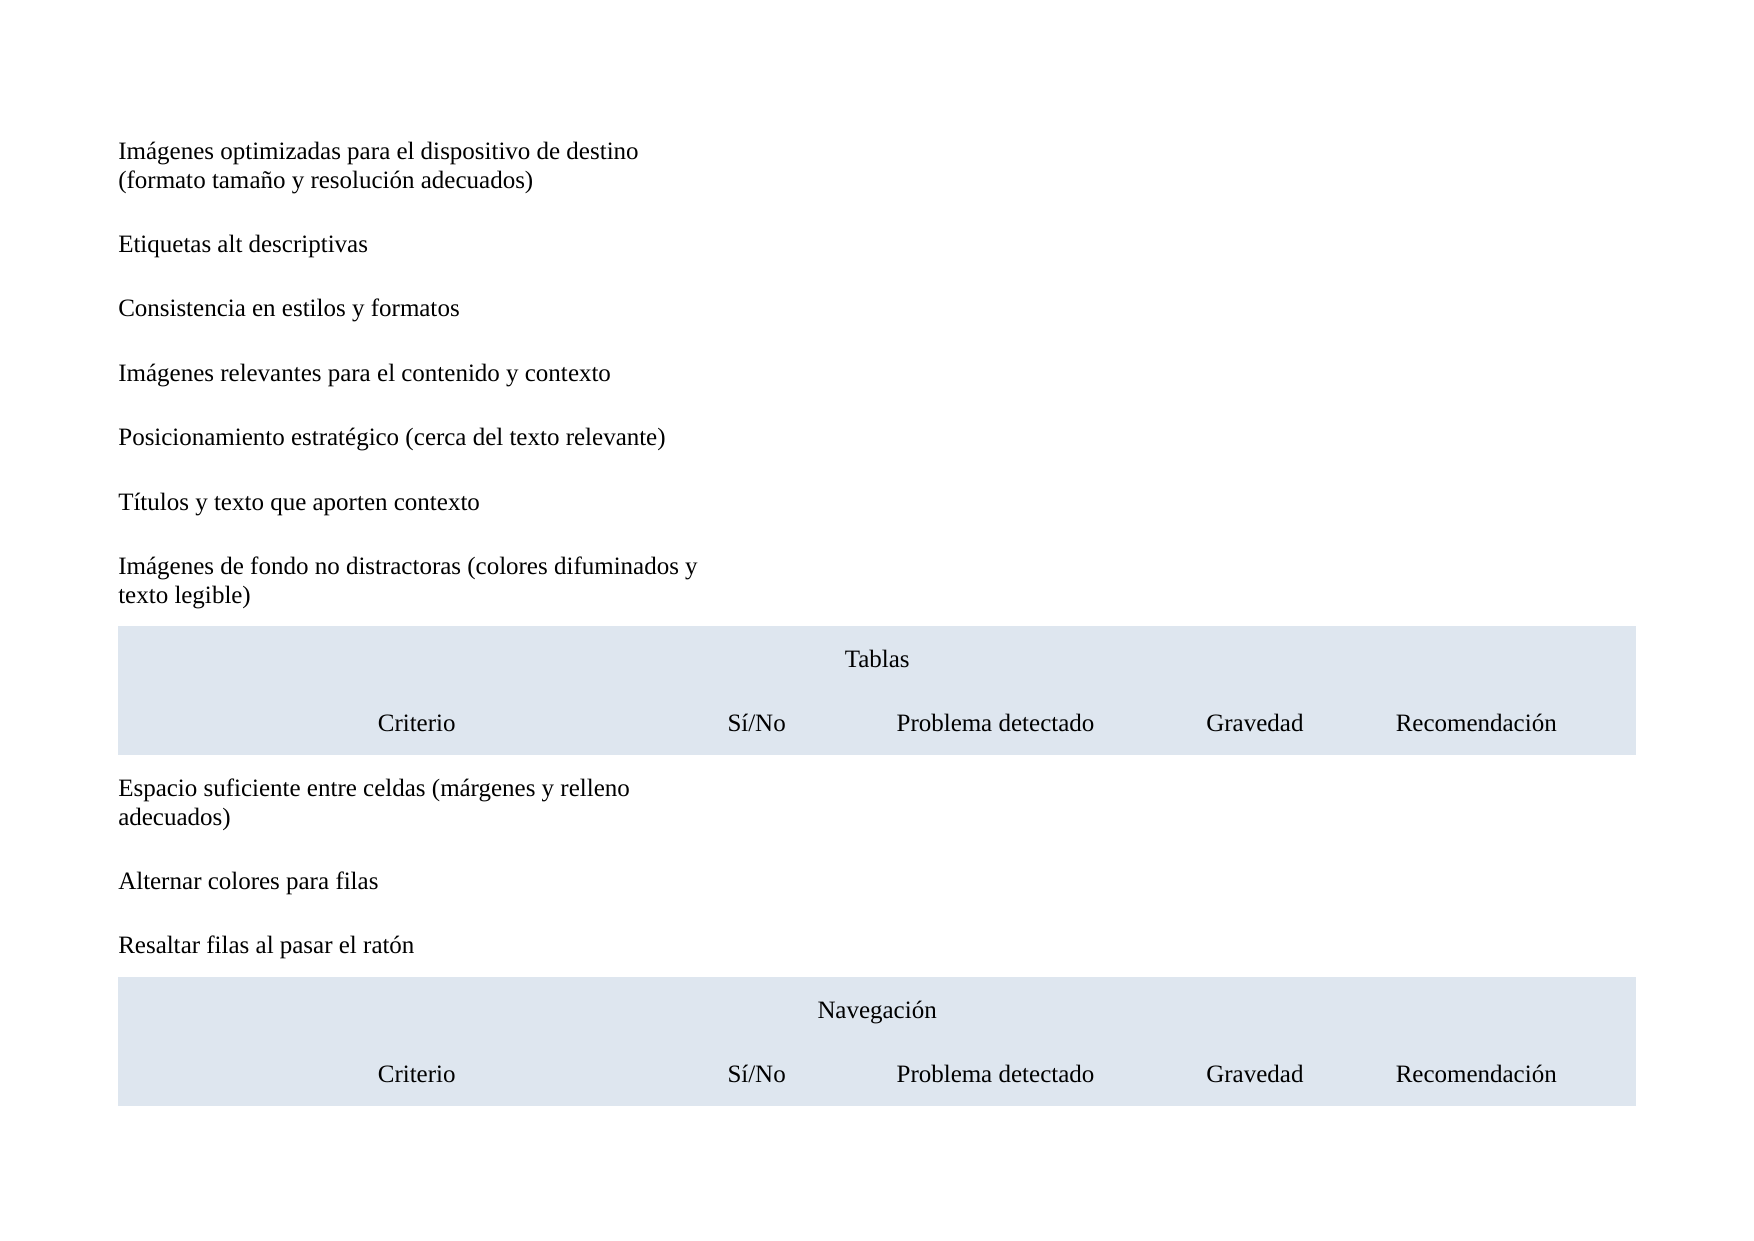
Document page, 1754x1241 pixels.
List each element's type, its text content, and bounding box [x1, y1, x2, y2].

table_cell [1316, 211, 1636, 276]
table_cell [715, 211, 798, 276]
table_cell [1193, 755, 1316, 848]
table_cell Problema detectado [798, 691, 1193, 755]
table_cell [1193, 276, 1316, 340]
table_cell [1316, 118, 1636, 211]
table_cell Resaltar filas al pasar el ratón [118, 913, 715, 977]
table_cell [1316, 276, 1636, 340]
table_cell [715, 118, 798, 211]
table_cell Navegación [118, 977, 1636, 1041]
table_cell [1193, 404, 1316, 469]
table_cell Etiquetas alt descriptivas [118, 211, 715, 276]
table_cell Alternar colores para filas [118, 848, 715, 912]
table_cell Criterio [118, 1041, 715, 1106]
table_cell [798, 533, 1193, 626]
table_cell [1193, 848, 1316, 912]
table_cell [798, 340, 1193, 404]
table_cell [1193, 533, 1316, 626]
table_cell [1193, 469, 1316, 533]
table_cell [1193, 118, 1316, 211]
table_cell [798, 848, 1193, 912]
table_cell Sí/No [715, 691, 798, 755]
table_cell [1193, 211, 1316, 276]
table_cell [715, 404, 798, 469]
table_cell [798, 404, 1193, 469]
table_cell [715, 340, 798, 404]
table_cell [798, 118, 1193, 211]
table_cell Consistencia en estilos y formatos [118, 276, 715, 340]
table_cell Posicionamiento estratégico (cerca del texto relevante) [118, 404, 715, 469]
table_cell [1316, 848, 1636, 912]
table_cell [715, 848, 798, 912]
table_cell Gravedad [1193, 1041, 1316, 1106]
table_cell Sí/No [715, 1041, 798, 1106]
table_cell [1193, 913, 1316, 977]
table_cell Tablas [118, 626, 1636, 691]
table_cell [715, 276, 798, 340]
table_cell Problema detectado [798, 1041, 1193, 1106]
table_cell [1316, 755, 1636, 848]
table_cell [798, 913, 1193, 977]
table_cell [798, 755, 1193, 848]
table_cell Imágenes relevantes para el contenido y contexto [118, 340, 715, 404]
table_cell Títulos y texto que aporten contexto [118, 469, 715, 533]
table_cell [798, 469, 1193, 533]
table_cell [1316, 533, 1636, 626]
table_cell [1316, 469, 1636, 533]
table_cell Gravedad [1193, 691, 1316, 755]
table_cell Recomendación [1316, 691, 1636, 755]
table_cell [1316, 913, 1636, 977]
table_cell [798, 211, 1193, 276]
table_cell [1193, 340, 1316, 404]
table_cell Imágenes de fondo no distractoras (colores difuminados y texto legible) [118, 533, 715, 626]
table_cell [1316, 404, 1636, 469]
table_cell [715, 913, 798, 977]
table_cell Criterio [118, 691, 715, 755]
table_cell [1316, 340, 1636, 404]
table_cell [798, 276, 1193, 340]
table_cell Recomendación [1316, 1041, 1636, 1106]
table_cell [715, 755, 798, 848]
table_cell [715, 469, 798, 533]
table_cell Espacio suficiente entre celdas (márgenes y relleno adecuados) [118, 755, 715, 848]
table_cell Imágenes optimizadas para el dispositivo de destino (formato tamaño y resolución adecuados) [118, 118, 715, 211]
table_cell [715, 533, 798, 626]
